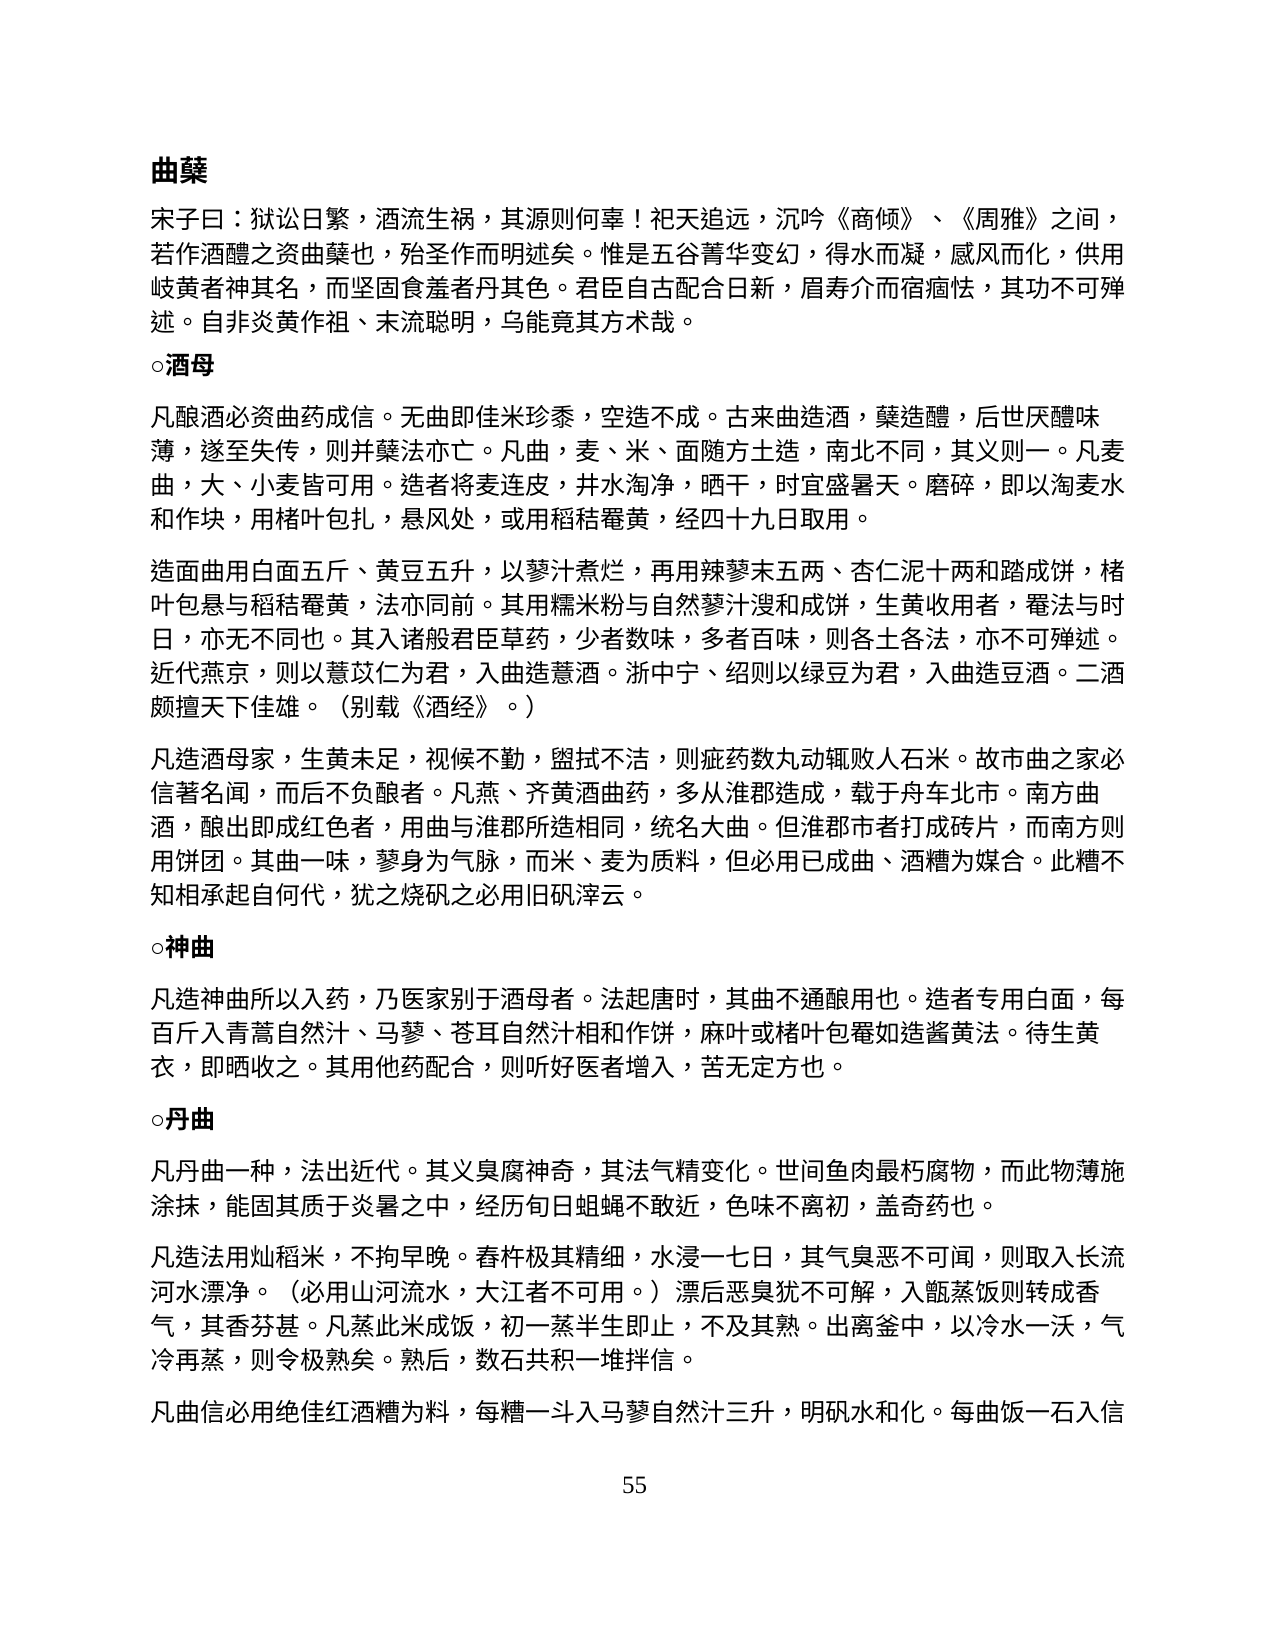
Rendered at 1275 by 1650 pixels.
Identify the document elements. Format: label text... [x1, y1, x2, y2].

text ○神曲 [150, 930, 1125, 964]
subtitle 曲蘖 [150, 150, 1125, 190]
text 造面曲用白面五斤、黄豆五升，以蓼汁煮烂，再用辣蓼末五两、杏仁泥十两和踏成饼，楮叶包悬与稻秸罨黄，法亦同前。其用糯米粉与自然蓼汁溲和成饼，生黄收用者，罨法与时日，亦无不同也。其入诸般君臣草药，少者数味，多者百味，则各土各法，亦不可殚述。近代燕京，则以薏苡仁为君，入曲造薏酒。浙中宁、绍则以绿豆为君，入曲造豆酒。二酒颇擅天下佳雄。（别载《酒经》。） [150, 553, 1125, 724]
text ○丹曲 [150, 1102, 1125, 1136]
text 凡酿酒必资曲药成信。无曲即佳米珍黍，空造不成。古来曲造酒，蘖造醴，后世厌醴味薄，遂至失传，则并蘖法亦亡。凡曲，麦、米、面随方土造，南北不同，其义则一。凡麦曲，大、小麦皆可用。造者将麦连皮，井水淘净，晒干，时宜盛暑天。磨碎，即以淘麦水和作块，用楮叶包扎，悬风处，或用稻秸罨黄，经四十九日取用。 [150, 399, 1125, 536]
text 凡造法用灿稻米，不拘早晚。舂杵极其精细，水浸一七日，其气臭恶不可闻，则取入长流河水漂净。（必用山河流水，大江者不可用。）漂后恶臭犹不可解，入甑蒸饭则转成香气，其香芬甚。凡蒸此米成饭，初一蒸半生即止，不及其熟。出离釜中，以冷水一沃，气冷再蒸，则令极熟矣。熟后，数石共积一堆拌信。 [150, 1240, 1125, 1376]
text 凡造神曲所以入药，乃医家别于酒母者。法起唐时，其曲不通酿用也。造者专用白面，每百斤入青蒿自然汁、马蓼、苍耳自然汁相和作饼，麻叶或楮叶包罨如造酱黄法。待生黄衣，即晒收之。其用他药配合，则听好医者增入，苦无定方也。 [150, 982, 1125, 1084]
text 凡丹曲一种，法出近代。其义臭腐神奇，其法气精变化。世间鱼肉最朽腐物，而此物薄施涂抹，能固其质于炎暑之中，经历旬日蛆蝇不敢近，色味不离初，盖奇药也。 [150, 1154, 1125, 1222]
text ○酒母 [150, 347, 1125, 381]
text 宋子曰：狱讼日繁，酒流生祸，其源则何辜！祀天追远，沉吟《商倾》、《周雅》之间，若作酒醴之资曲蘖也，殆圣作而明述矣。惟是五谷菁华变幻，得水而凝，感风而化，供用岐黄者神其名，而坚固食羞者丹其色。君臣自古配合日新，眉寿介而宿痼怯，其功不可殚述。自非炎黄作祖、末流聪明，乌能竟其方术哉。 [150, 202, 1125, 338]
text 凡造酒母家，生黄未足，视候不勤，盥拭不洁，则疵药数丸动辄败人石米。故市曲之家必信著名闻，而后不负酿者。凡燕、齐黄酒曲药，多从淮郡造成，载于舟车北市。南方曲酒，酿出即成红色者，用曲与淮郡所造相同，统名大曲。但淮郡市者打成砖片，而南方则用饼团。其曲一味，蓼身为气脉，而米、麦为质料，但必用已成曲、酒糟为媒合。此糟不知相承起自何代，犹之烧矾之必用旧矾滓云。 [150, 742, 1125, 912]
text 凡曲信必用绝佳红酒糟为料，每糟一斗入马蓼自然汁三升，明矾水和化。每曲饭一石入信 [150, 1394, 1125, 1428]
